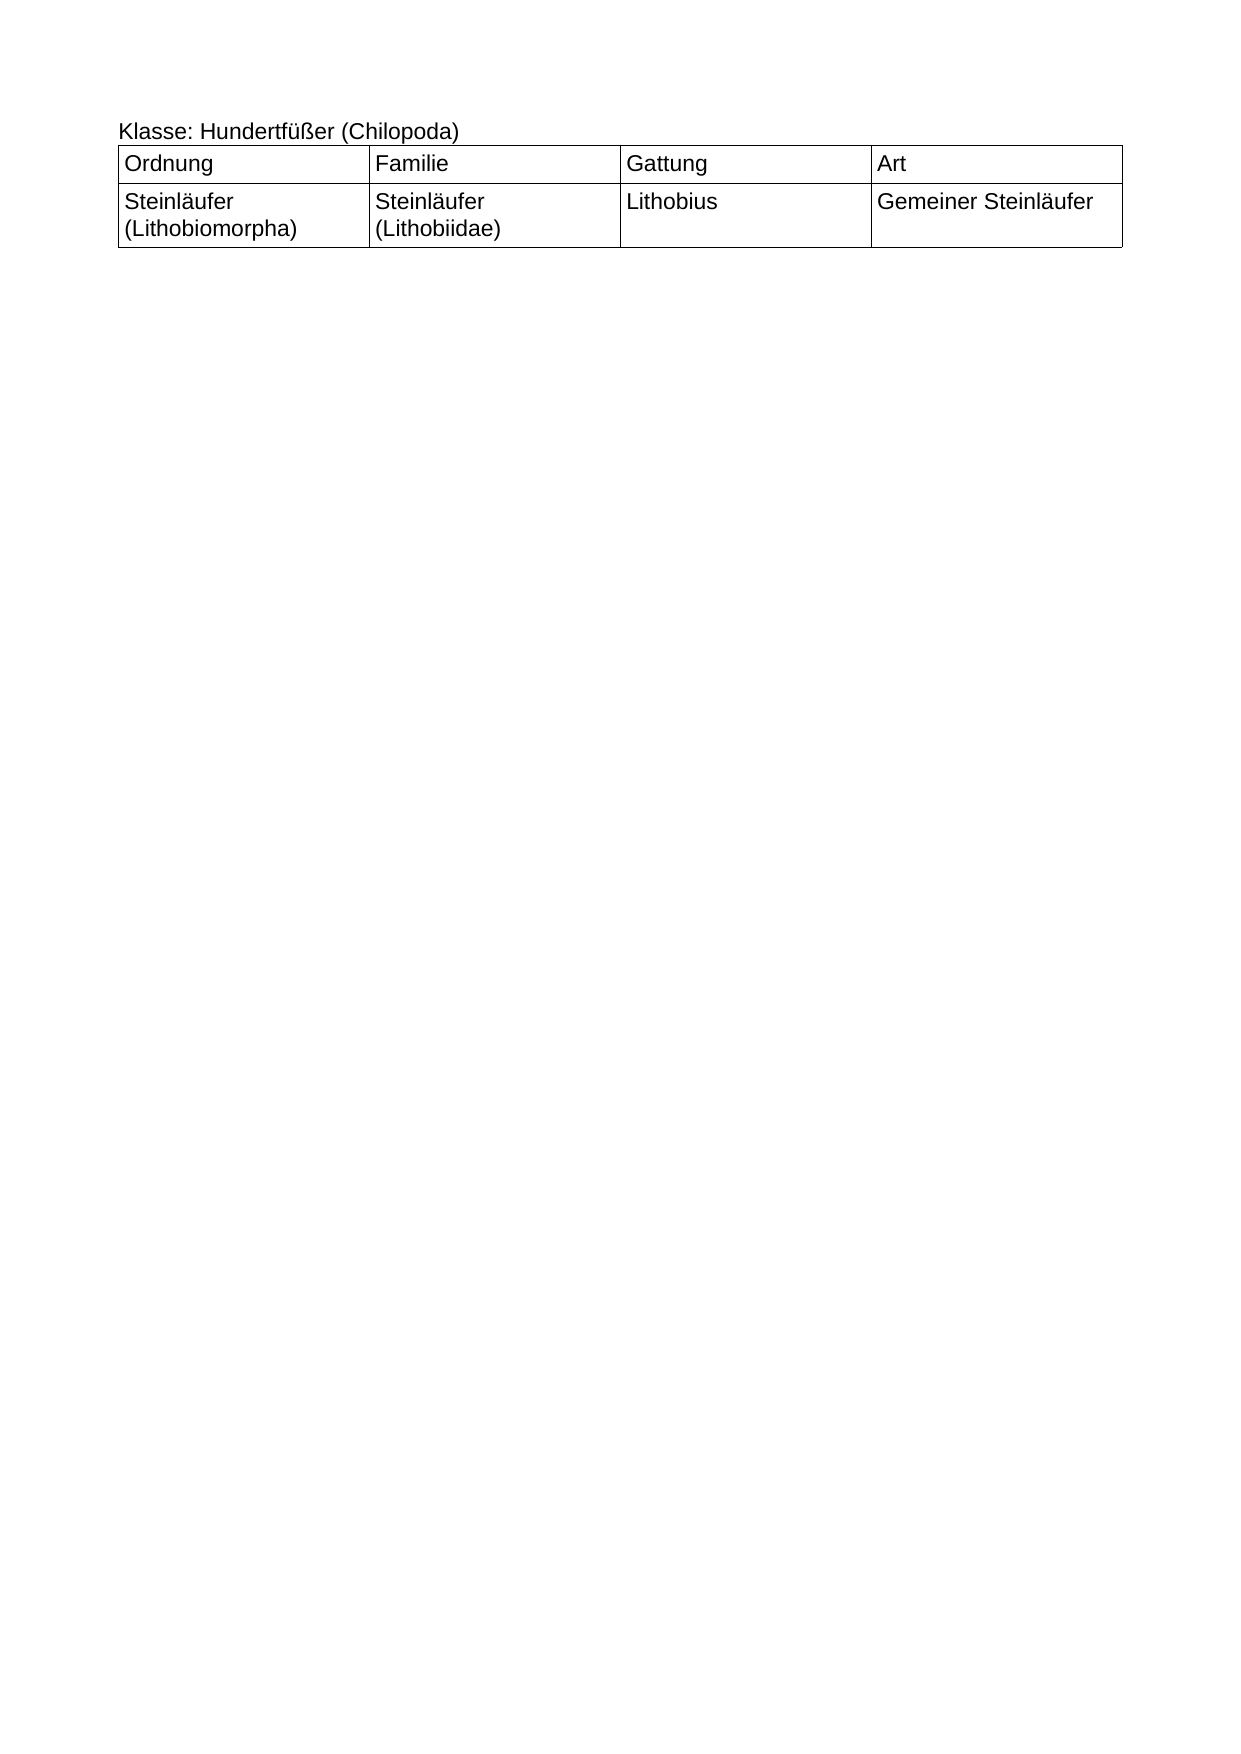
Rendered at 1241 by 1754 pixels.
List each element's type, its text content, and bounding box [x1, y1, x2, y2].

table_header Gattung [621, 146, 871, 182]
table_header Art [872, 146, 1122, 182]
table_header Familie [370, 146, 620, 182]
text Klasse: Hundertfüßer (Chilopoda) [118, 118, 1122, 144]
table_header Ordnung [119, 146, 369, 182]
table_cell Lithobius [621, 184, 871, 247]
table_cell Steinläufer (Lithobiidae) [370, 184, 620, 247]
table_cell Steinläufer (Lithobiomorpha) [119, 184, 369, 247]
table_cell Gemeiner Steinläufer [872, 184, 1122, 247]
